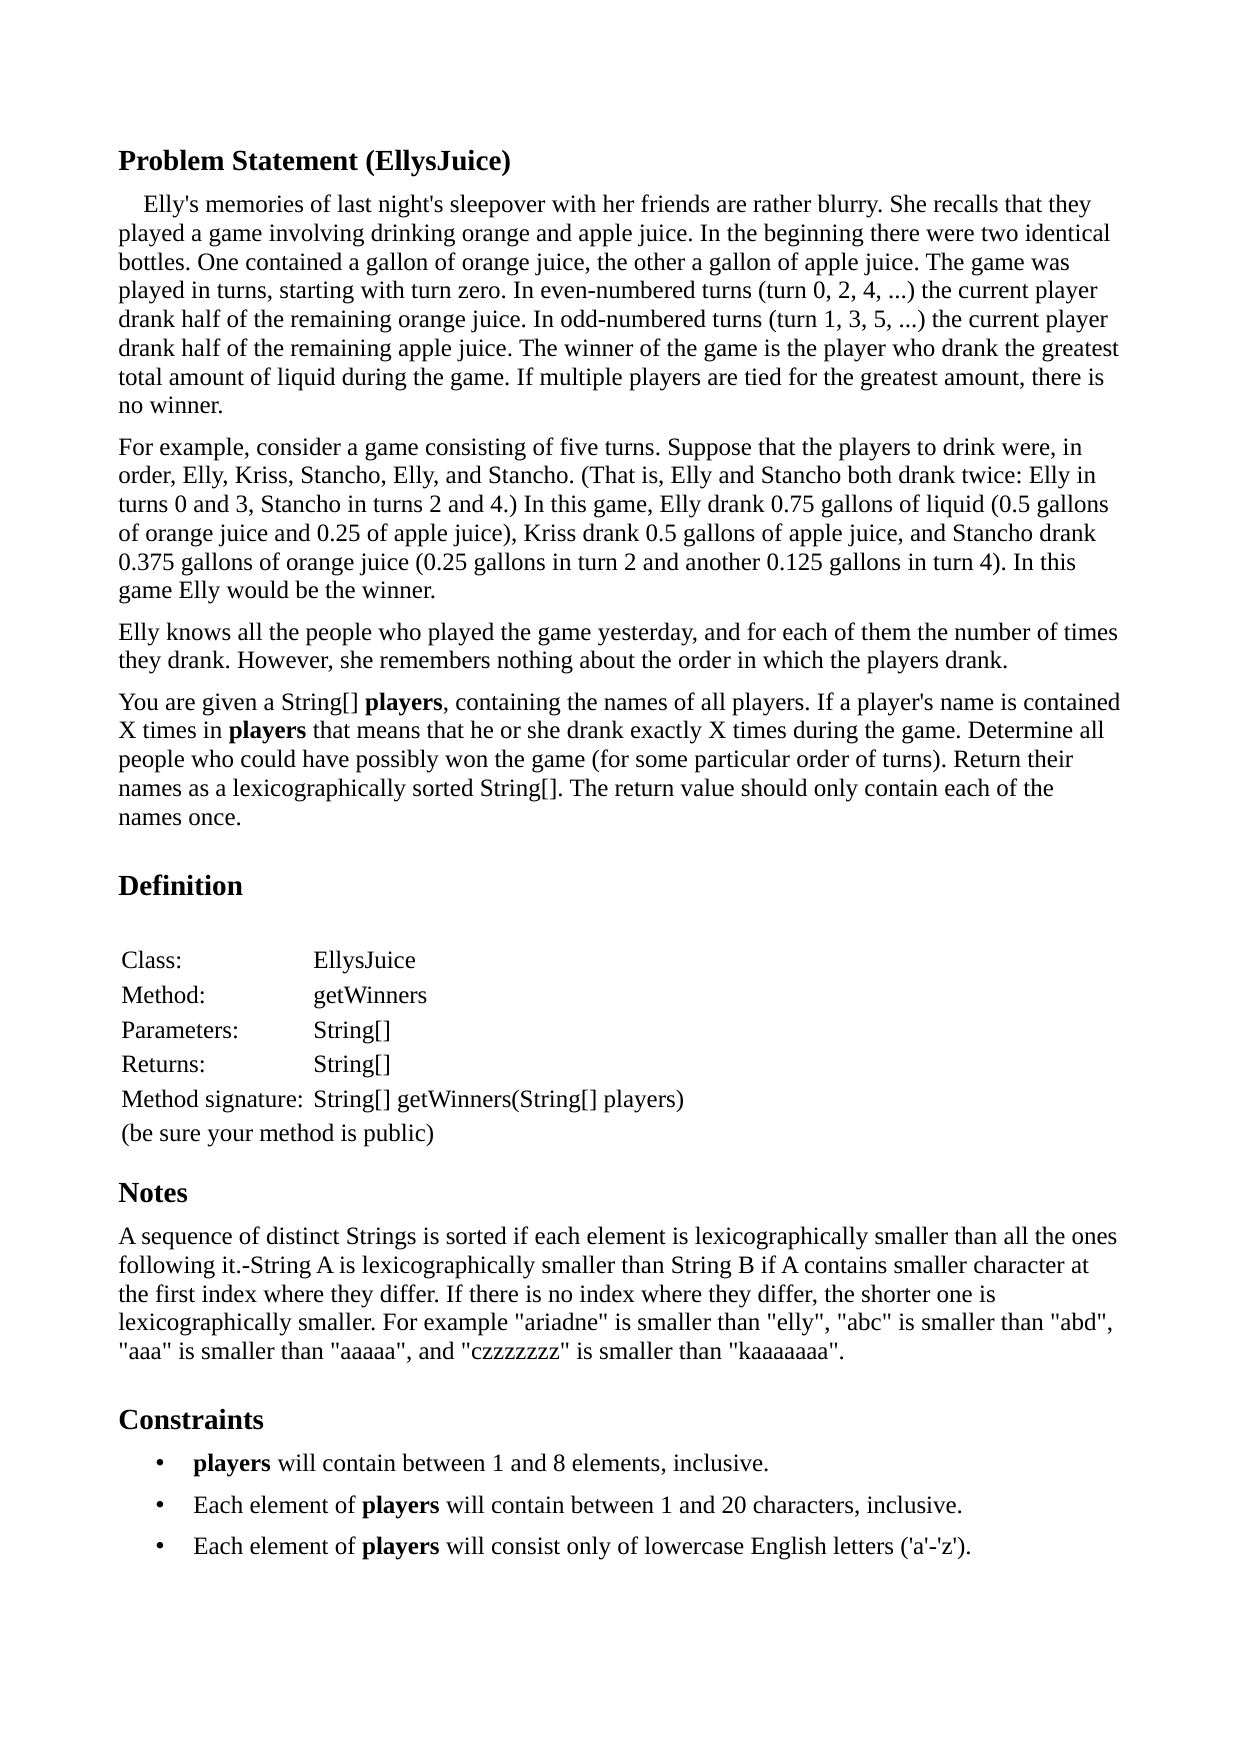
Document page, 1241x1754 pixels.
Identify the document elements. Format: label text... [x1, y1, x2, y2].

table_cell Returns: [118, 1046, 310, 1081]
table_cell Parameters: [118, 1012, 310, 1046]
table_cell String[] [310, 1046, 691, 1081]
table_cell getWinners [310, 977, 691, 1012]
table_cell (be sure your method is public) [118, 1116, 691, 1150]
text You are given a String[] players, containing the names of all players. If a player's name is contained X times in players that means that he or she drank exactly X times during the game. Determine all people who could have possibly won the game (for some particular order of turns). Return their names as a lexicographically sorted String[]. The return value should only contain each of the names once. [118, 687, 1122, 830]
table_header EllysJuice [310, 943, 691, 977]
list players will contain between 1 and 8 elements, inclusive. [156, 1448, 1122, 1477]
list Each element of players will consist only of lowercase English letters ('a'-'z'). [156, 1531, 1122, 1560]
subtitle Constraints [118, 1402, 1122, 1436]
table_cell Method signature: [118, 1081, 310, 1116]
text For example, consider a game consisting of five turns. Suppose that the players to drink were, in order, Elly, Kriss, Stancho, Elly, and Stancho. (That is, Elly and Stancho both drank twice: Elly in turns 0 and 3, Stancho in turns 2 and 4.) In this game, Elly drank 0.75 gallons of liquid (0.5 gallons of orange juice and 0.25 of apple juice), Kriss drank 0.5 gallons of apple juice, and Stancho drank 0.375 gallons of orange juice (0.25 gallons in turn 2 and another 0.125 gallons in turn 4). In this game Elly would be the winner. [118, 432, 1122, 604]
table_cell String[] [310, 1012, 691, 1046]
subtitle Definition [118, 868, 1122, 901]
text Elly knows all the people who played the game yesterday, and for each of them the number of times they drank. However, she remembers nothing about the order in which the players drank. [118, 617, 1122, 674]
table_cell String[] getWinners(String[] players) [310, 1081, 691, 1116]
subtitle Notes [118, 1175, 1122, 1209]
list Each element of players will contain between 1 and 20 characters, inclusive. [156, 1490, 1122, 1518]
text Elly's memories of last night's sleepover with her friends are rather blurry. She recalls that they played a game involving drinking orange and apple juice. In the beginning there were two identical bottles. One contained a gallon of orange juice, the other a gallon of apple juice. The game was played in turns, starting with turn zero. In even-numbered turns (turn 0, 2, 4, ...) the current player drank half of the remaining orange juice. In odd-numbered turns (turn 1, 3, 5, ...) the current player drank half of the remaining apple juice. The winner of the game is the player who drank the greatest total amount of liquid during the game. If multiple players are tied for the greatest amount, there is no winner. [118, 189, 1122, 419]
subtitle Problem Statement (EllysJuice) [118, 143, 1122, 177]
text A sequence of distinct Strings is sorted if each element is lexicographically smaller than all the ones following it.-String A is lexicographically smaller than String B if A contains smaller character at the first index where they differ. If there is no index where they differ, the shorter one is lexicographically smaller. For example "ariadne" is smaller than "elly", "abc" is smaller than "abd", "aaa" is smaller than "aaaaa", and "czzzzzzz" is smaller than "kaaaaaaa". [118, 1221, 1122, 1365]
table_header Class: [118, 943, 310, 977]
table_cell Method: [118, 977, 310, 1012]
